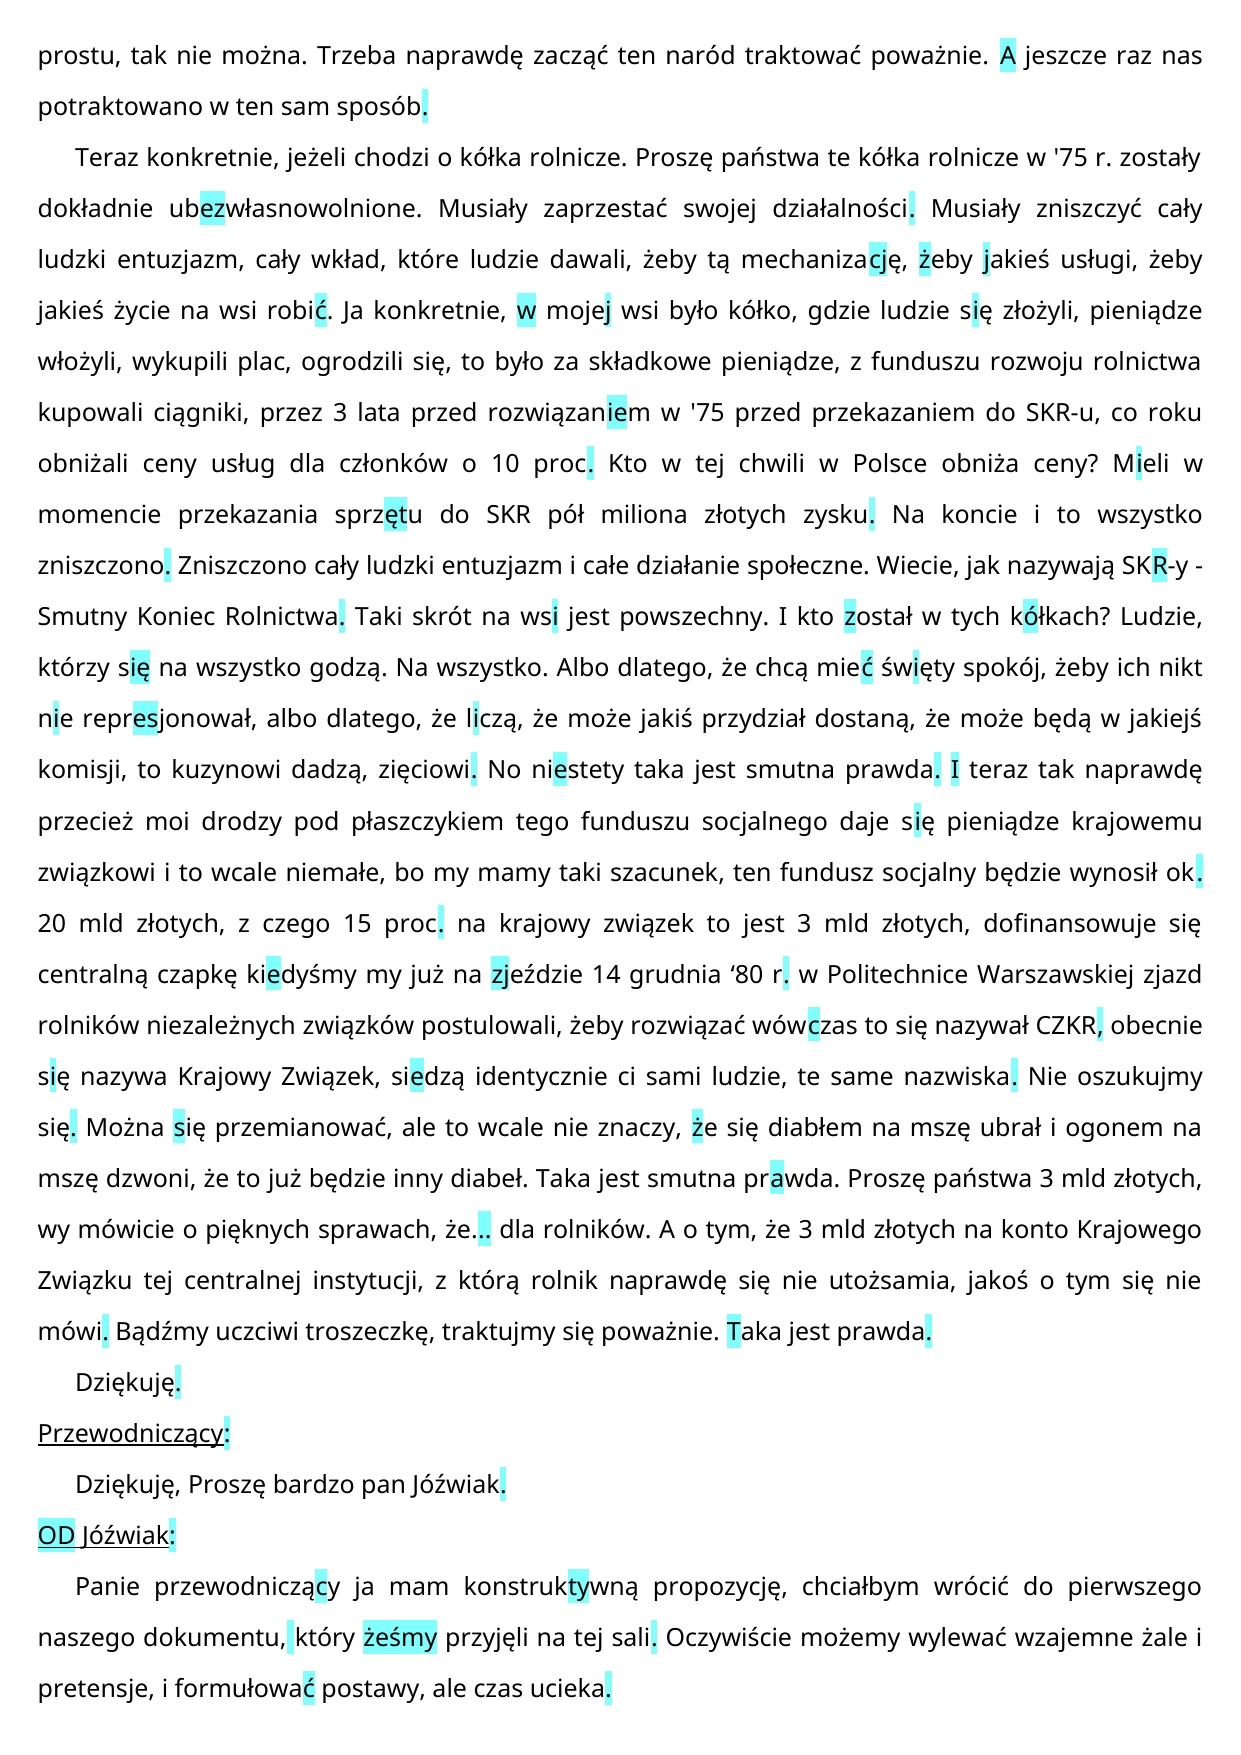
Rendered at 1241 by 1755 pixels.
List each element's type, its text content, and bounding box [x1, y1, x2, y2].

text Dziękuję. [37, 1364, 1203, 1399]
text OD Jóźwiak: [37, 1518, 1203, 1552]
text Dziękuję, Proszę bardzo pan Jóźwiak. [37, 1467, 1203, 1501]
text Panie przewodniczący ja mam konstruktywną propozycję, chciałbym wrócić do pierwszego naszego dokumentu, który żeśmy przyjęli na tej sali. Oczywiście możemy wylewać wzajemne żale i pretensje, i formułować postawy, ale czas ucieka. [37, 1569, 1203, 1705]
text prostu, tak nie można. Trzeba naprawdę zacząć ten naród traktować poważnie. A jeszcze raz nas potraktowano w ten sam sposób. [37, 37, 1203, 123]
text Teraz konkretnie, jeżeli chodzi o kółka rolnicze. Proszę państwa te kółka rolnicze w '75 r. zostały dokładnie ubezwłasnowolnione. Musiały zaprzestać swojej działalności. Musiały zniszczyć cały ludzki entuzjazm, cały wkład, które ludzie dawali, żeby tą mechanizację, żeby jakieś usługi, żeby jakieś życie na wsi robić. Ja konkretnie, w mojej wsi było kółko, gdzie ludzie się złożyli, pieniądze włożyli, wykupili plac, ogrodzili się, to było za składkowe pieniądze, z funduszu rozwoju rolnictwa kupowali ciągniki, przez 3 lata przed rozwiązaniem w '75 przed przekazaniem do SKR-u, co roku obniżali ceny usług dla członków o 10 proc. Kto w tej chwili w Polsce obniża ceny? Mieli w momencie przekazania sprzętu do SKR pół miliona złotych zysku. Na koncie i to wszystko zniszczono. Zniszczono cały ludzki entuzjazm i całe działanie społeczne. Wiecie, jak nazywają SKR-y - Smutny Koniec Rolnictwa. Taki skrót na wsi jest powszechny. I kto został w tych kółkach? Ludzie, którzy się na wszystko godzą. Na wszystko. Albo dlatego, że chcą mieć święty spokój, żeby ich nikt nie represjonował, albo dlatego, że liczą, że może jakiś przydział dostaną, że może będą w jakiejś komisji, to kuzynowi dadzą, zięciowi. No niestety taka jest smutna prawda. I teraz tak naprawdę przecież moi drodzy pod płaszczykiem tego funduszu socjalnego daje się pieniądze krajowemu związkowi i to wcale niemałe, bo my mamy taki szacunek, ten fundusz socjalny będzie wynosił ok. 20 mld złotych, z czego 15 proc. na krajowy związek to jest 3 mld złotych, dofinansowuje się centralną czapkę kiedyśmy my już na zjeździe 14 grudnia ‘80 r. w Politechnice Warszawskiej zjazd rolników niezależnych związków postulowali, żeby rozwiązać wówczas to się nazywał CZKR, obecnie się nazywa Krajowy Związek, siedzą identycznie ci sami ludzie, te same nazwiska. Nie oszukujmy się. Można się przemianować, ale to wcale nie znaczy, że się diabłem na mszę ubrał i ogonem na mszę dzwoni, że to już będzie inny diabeł. Taka jest smutna prawda. Proszę państwa 3 mld złotych, wy mówicie o pięknych sprawach, że... dla rolników. A o tym, że 3 mld złotych na konto Krajowego Związku tej centralnej instytucji, z którą rolnik naprawdę się nie utożsamia, jakoś o tym się nie mówi. Bądźmy uczciwi troszeczkę, traktujmy się poważnie. Taka jest prawda. [37, 139, 1203, 1348]
text Przewodniczący: [37, 1416, 1203, 1450]
